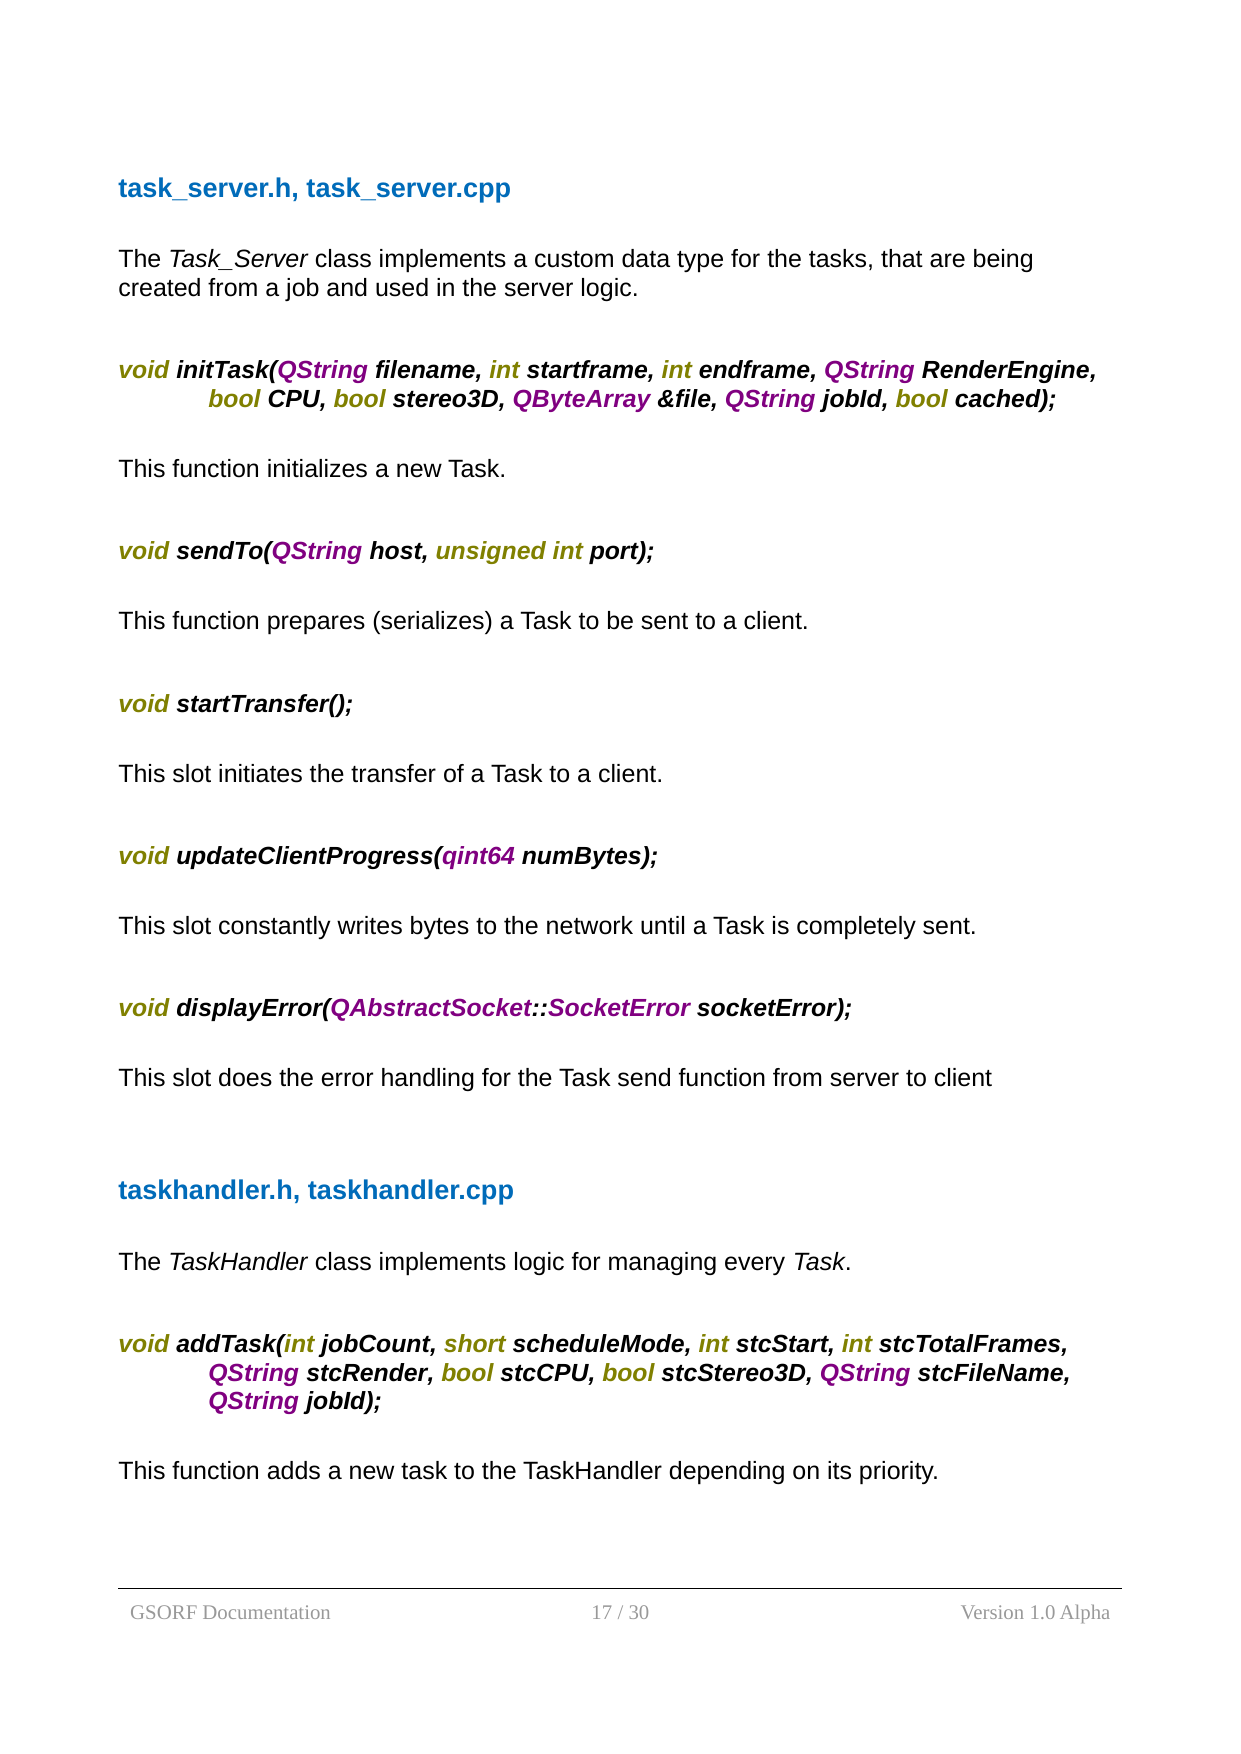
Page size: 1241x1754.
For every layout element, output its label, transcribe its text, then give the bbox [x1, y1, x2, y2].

subtitle taskhandler.h, taskhandler.cpp [118, 1174, 1122, 1206]
text This slot does the error handling for the Task send function from server to client [118, 1063, 1122, 1092]
subtitle void updateClientProgress(qint64 numBytes); [118, 841, 1122, 869]
subtitle void displayError(QAbstractSocket::SocketError socketError); [118, 993, 1122, 1022]
subtitle void sendTo(QString host, unsigned int port); [118, 536, 1122, 565]
subtitle void addTask(int jobCount, short scheduleMode, int stcStart, int stcTotalFrames, QString stcRender, bool stcCPU, bool stcStereo3D, QString stcFileName, QString jobId); [118, 1329, 1122, 1415]
text This function prepares (serializes) a Task to be sent to a client. [118, 606, 1122, 635]
subtitle void initTask(QString filename, int startframe, int endframe, QString RenderEngine, bool CPU, bool stereo3D, QByteArray &file, QString jobId, bool cached); [118, 356, 1122, 413]
subtitle void startTransfer(); [118, 689, 1122, 717]
text The Task_Server class implements a custom data type for the tasks, that are being created from a job and used in the server logic. [118, 244, 1122, 302]
subtitle task_server.h, task_server.cpp [118, 172, 1122, 203]
text This slot constantly writes bytes to the network until a Task is completely sent. [118, 911, 1122, 939]
text This function adds a new task to the TaskHandler depending on its priority. [118, 1456, 1122, 1485]
text This function initializes a new Task. [118, 454, 1122, 483]
text This slot initiates the transfer of a Task to a client. [118, 758, 1122, 787]
text The TaskHandler class implements logic for managing every Task. [118, 1247, 1122, 1276]
